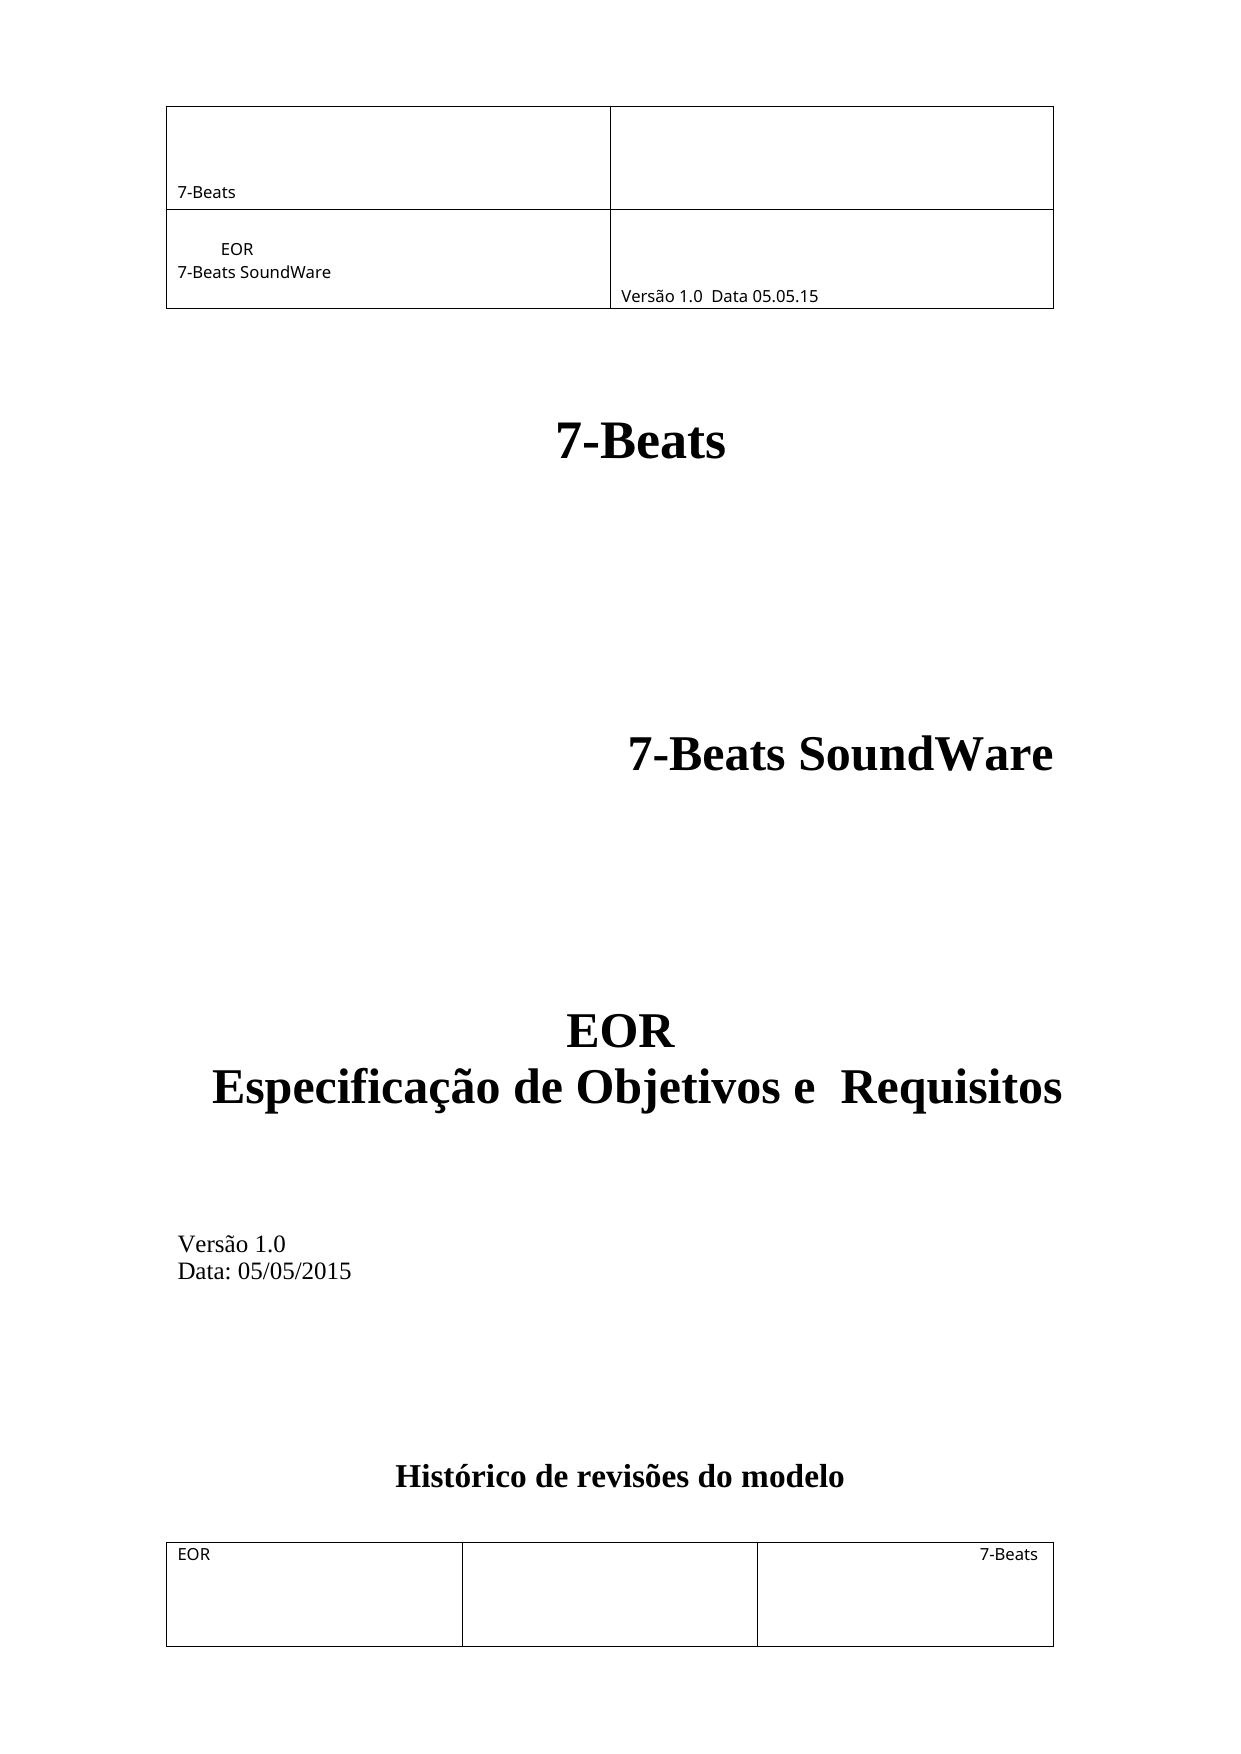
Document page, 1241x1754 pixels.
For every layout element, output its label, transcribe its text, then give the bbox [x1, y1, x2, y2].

text Histórico de revisões do modelo [177, 1458, 1063, 1495]
text 7-Beats SoundWare [552, 726, 1063, 782]
text 7-Beats [177, 411, 1063, 471]
text EOR [177, 1003, 1063, 1059]
text Especificação de Objetivos e Requisitos [177, 1059, 1063, 1114]
text Data: 05/05/2015 [177, 1257, 1063, 1285]
text Versão 1.0 [177, 1230, 1063, 1257]
